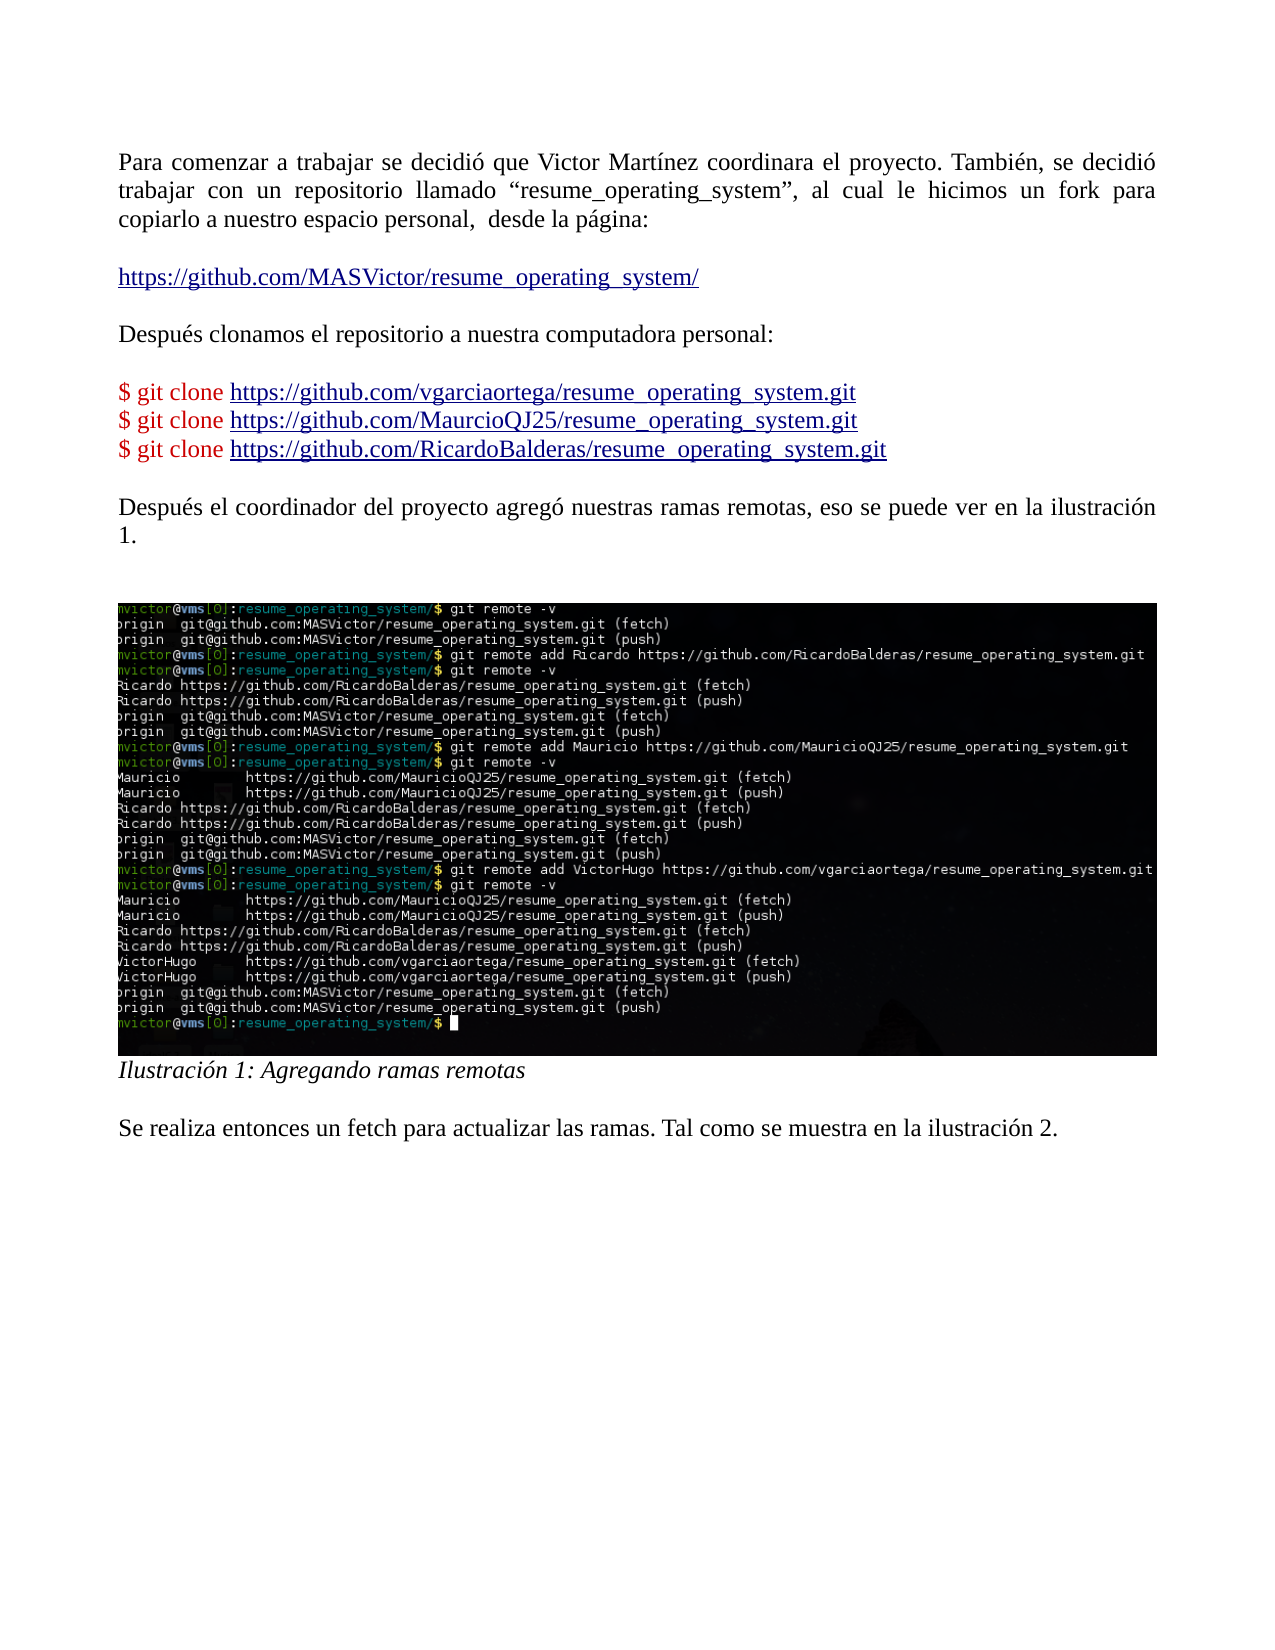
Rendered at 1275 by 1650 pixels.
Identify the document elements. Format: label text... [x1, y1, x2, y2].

text Después el coordinador del proyecto agregó nuestras ramas remotas, eso se puede ver en la ilustración 1. [118, 492, 1157, 549]
text $ git clone https://github.com/vgarciaortega/resume_operating_system.git [118, 377, 1157, 406]
text Después clonamos el repositorio a nuestra computadora personal: [118, 319, 1157, 348]
text Se realiza entonces un fetch para actualizar las ramas. Tal como se muestra en la ilustración 2. [118, 1113, 1157, 1142]
text $ git clone https://github.com/MaurcioQJ25/resume_operating_system.git [118, 406, 1157, 434]
text Para comenzar a trabajar se decidió que Victor Martínez coordinara el proyecto. También, se decidió trabajar con un repositorio llamado “resume_operating_system”, al cual le hicimos un fork para copiarlo a nuestro espacio personal, desde la página: [118, 147, 1157, 233]
picture [118, 603, 1157, 1056]
text https://github.com/MASVictor/resume_operating_system/ [118, 262, 1157, 291]
text $ git clone https://github.com/RicardoBalderas/resume_operating_system.git [118, 434, 1157, 463]
text Ilustración 1: Agregando ramas remotas [118, 1056, 1157, 1084]
